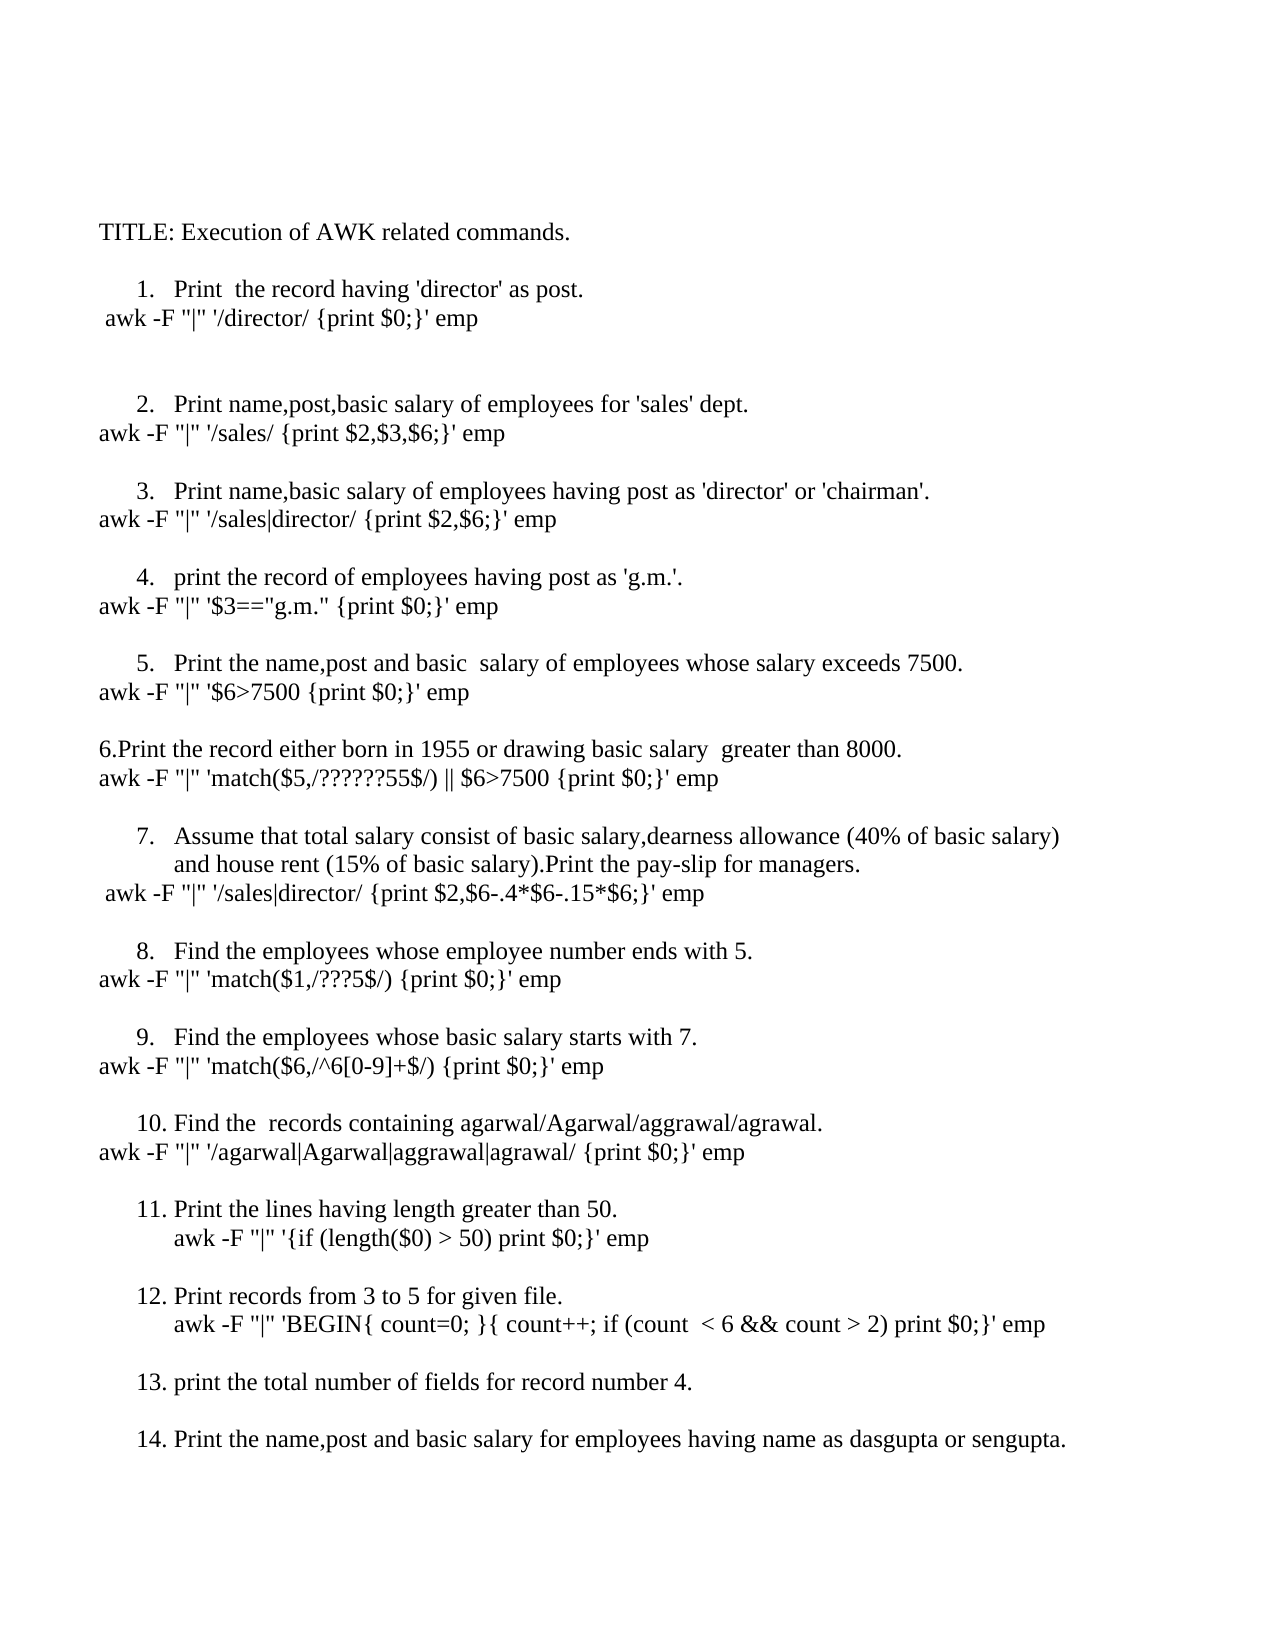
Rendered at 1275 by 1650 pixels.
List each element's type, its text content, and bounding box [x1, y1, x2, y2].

list Print name,basic salary of employees having post as 'director' or 'chairman'. [136, 476, 1087, 504]
list Print the name,post and basic salary of employees whose salary exceeds 7500. [136, 648, 1087, 677]
text awk -F "|" 'match($5,/??????55$/) || $6>7500 {print $0;}' emp [98, 763, 1087, 792]
text awk -F "|" '/sales|director/ {print $2,$6;}' emp [98, 504, 1087, 533]
list Find the employees whose basic salary starts with 7. [136, 1022, 1087, 1051]
list Print the name,post and basic salary for employees having name as dasgupta or sengupta. [136, 1424, 1087, 1453]
list awk -F "|" 'BEGIN{ count=0; }{ count++; if (count < 6 && count > 2) print $0;}' emp [136, 1309, 1087, 1338]
list Print records from 3 to 5 for given file. [136, 1281, 1087, 1309]
list Find the records containing agarwal/Agarwal/aggrawal/agrawal. [136, 1108, 1087, 1137]
list print the total number of fields for record number 4. [136, 1367, 1087, 1396]
list Print the record having 'director' as post. [136, 274, 1087, 303]
text awk -F "|" '/sales|director/ {print $2,$6-.4*$6-.15*$6;}' emp [98, 878, 1087, 907]
text 6.Print the record either born in 1955 or drawing basic salary greater than 8000. [98, 734, 1087, 763]
text TITLE: Execution of AWK related commands. [98, 217, 1087, 246]
text awk -F "|" '$6>7500 {print $0;}' emp [98, 677, 1087, 706]
text awk -F "|" '$3=="g.m." {print $0;}' emp [98, 591, 1087, 619]
text awk -F "|" 'match($1,/???5$/) {print $0;}' emp [98, 964, 1087, 993]
list Print name,post,basic salary of employees for 'sales' dept. [136, 389, 1087, 418]
list print the record of employees having post as 'g.m.'. [136, 562, 1087, 591]
text awk -F "|" '/sales/ {print $2,$3,$6;}' emp [98, 418, 1087, 447]
list Find the employees whose employee number ends with 5. [136, 936, 1087, 964]
text awk -F "|" 'match($6,/^6[0-9]+$/) {print $0;}' emp [98, 1051, 1087, 1079]
text awk -F "|" '/director/ {print $0;}' emp [98, 303, 1087, 332]
list Assume that total salary consist of basic salary,dearness allowance (40% of basic salary) and house rent (15% of basic salary).Print the pay-slip for managers. [136, 821, 1087, 878]
list awk -F "|" '{if (length($0) > 50) print $0;}' emp [136, 1223, 1087, 1252]
text awk -F "|" '/agarwal|Agarwal|aggrawal|agrawal/ {print $0;}' emp [98, 1137, 1087, 1166]
list Print the lines having length greater than 50. [136, 1194, 1087, 1223]
